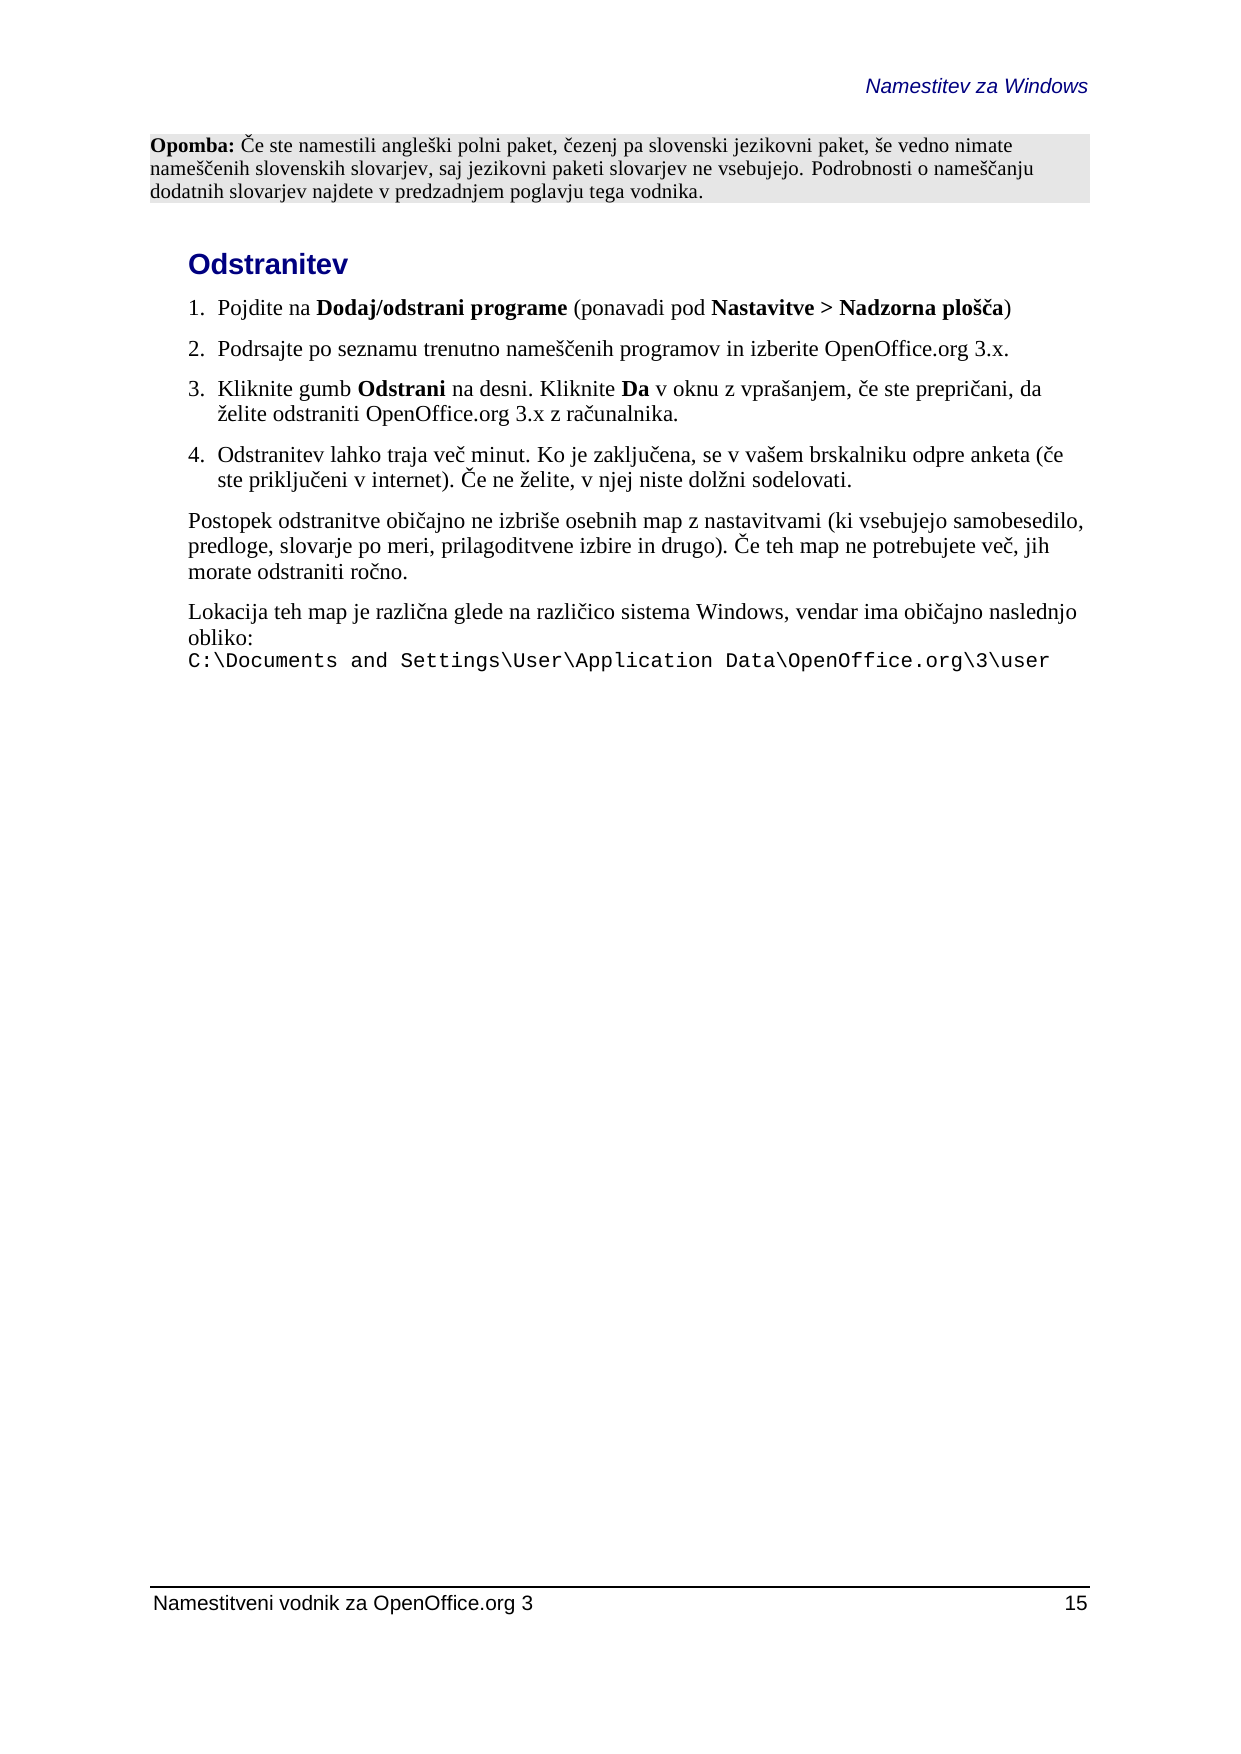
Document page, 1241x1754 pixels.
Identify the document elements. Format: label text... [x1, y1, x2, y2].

list Odstranitev lahko traja več minut. Ko je zaključena, se v vašem brskalniku odpre anketa (če ste priključeni v internet). Če ne želite, v njej niste dolžni sodelovati. [188, 442, 1090, 493]
text Lokacija teh map je različna glede na različico sistema Windows, vendar ima običajno naslednjo obliko: C:\Documents and Settings\User\Application Data\OpenOffice.org\3\user [188, 599, 1090, 674]
list Kliknite gumb Odstrani na desni. Kliknite Da v oknu z vprašanjem, če ste prepričani, da želite odstraniti OpenOffice.org 3.x z računalnika. [188, 376, 1090, 427]
list Pojdite na Dodaj/odstrani programe (ponavadi pod Nastavitve > Nadzorna plošča) [188, 295, 1090, 321]
text Postopek odstranitve običajno ne izbriše osebnih map z nastavitvami (ki vsebujejo samobesedilo, predloge, slovarje po meri, prilagoditvene izbire in drugo). Če teh map ne potrebujete več, jih morate odstraniti ročno. [188, 507, 1090, 584]
subtitle Odstranitev [188, 248, 1090, 280]
text Opomba: Če ste namestili angleški polni paket, čezenj pa slovenski jezikovni paket, še vedno nimate nameščenih slovenskih slovarjev, saj jezikovni paketi slovarjev ne vsebujejo. Podrobnosti o nameščanju dodatnih slovarjev najdete v predzadnjem poglavju tega vodnika. [150, 134, 1090, 203]
list Podrsajte po seznamu trenutno nameščenih programov in izberite OpenOffice.org 3.x. [188, 336, 1090, 361]
